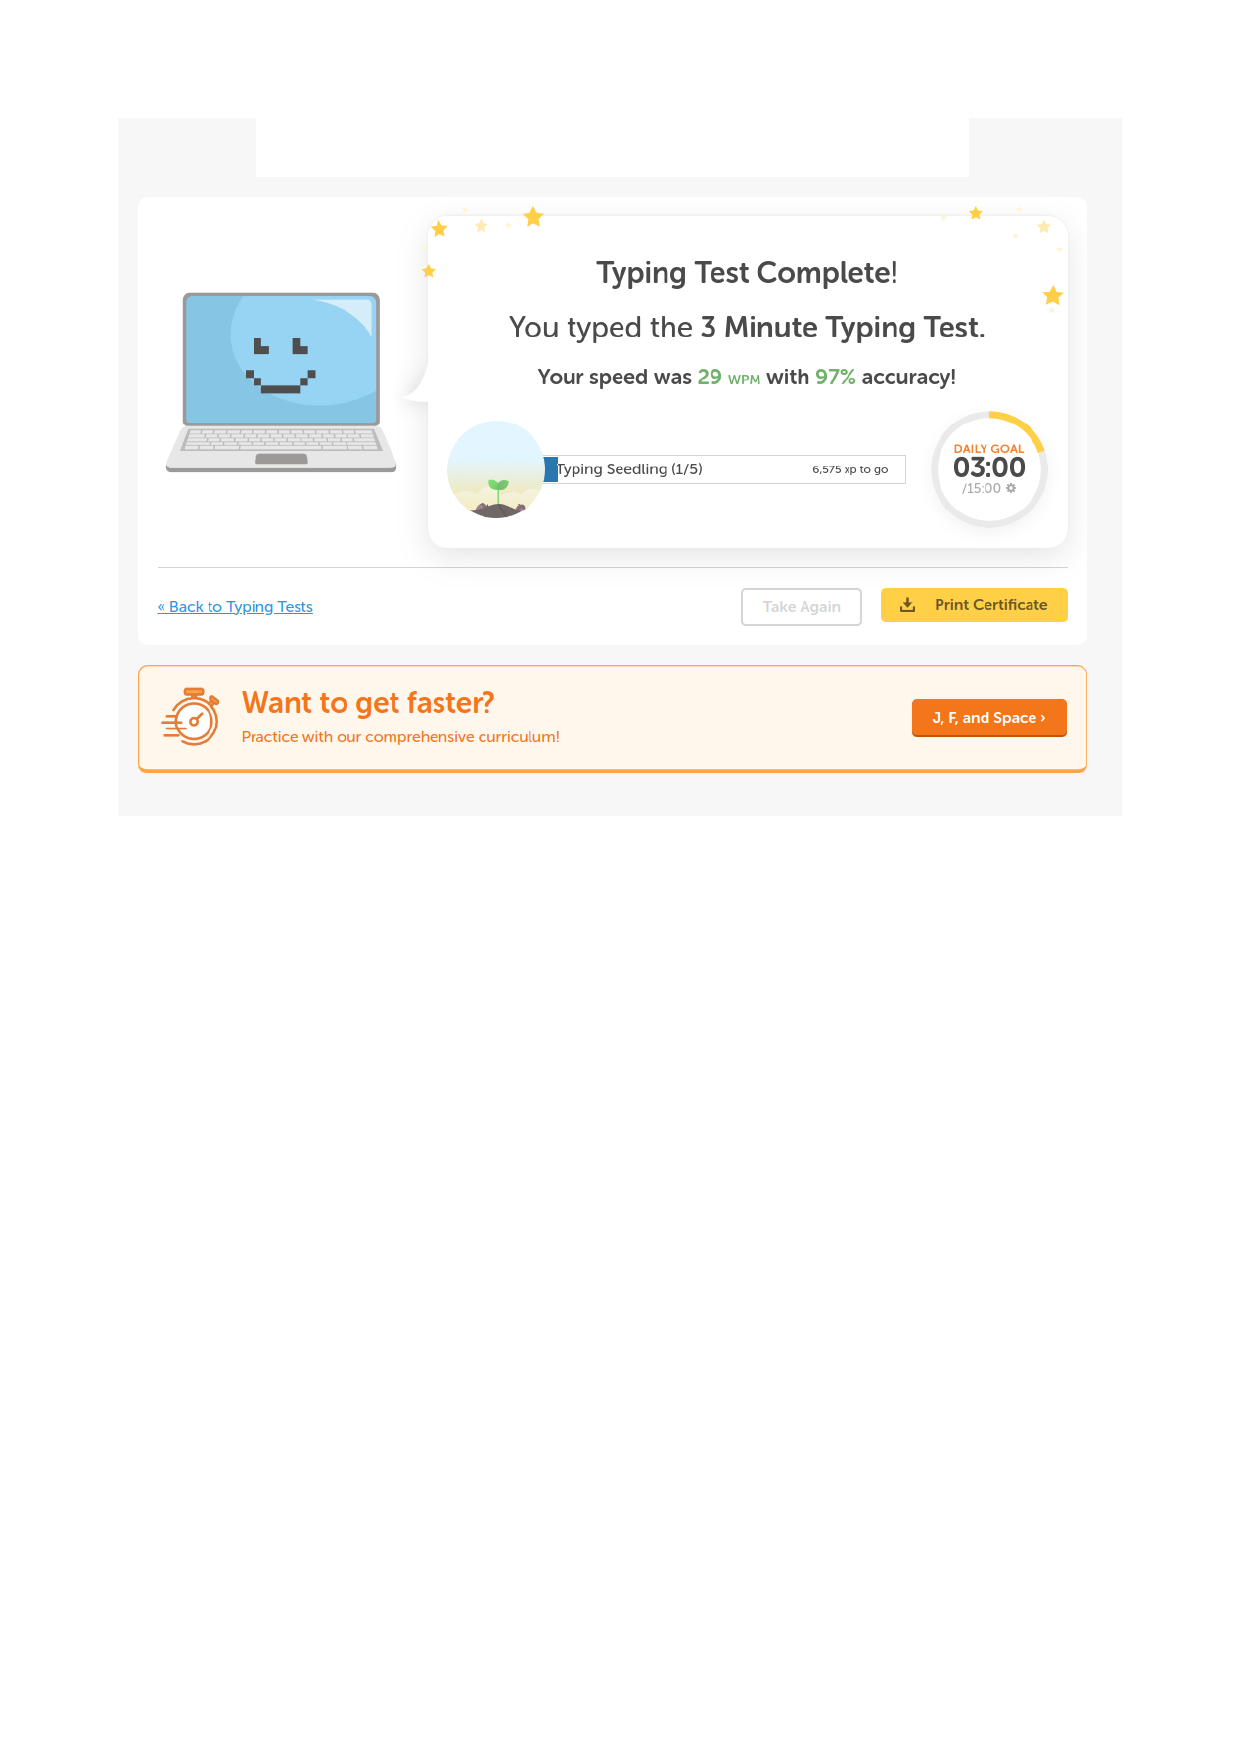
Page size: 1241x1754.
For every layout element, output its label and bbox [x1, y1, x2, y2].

picture [118, 118, 1123, 816]
